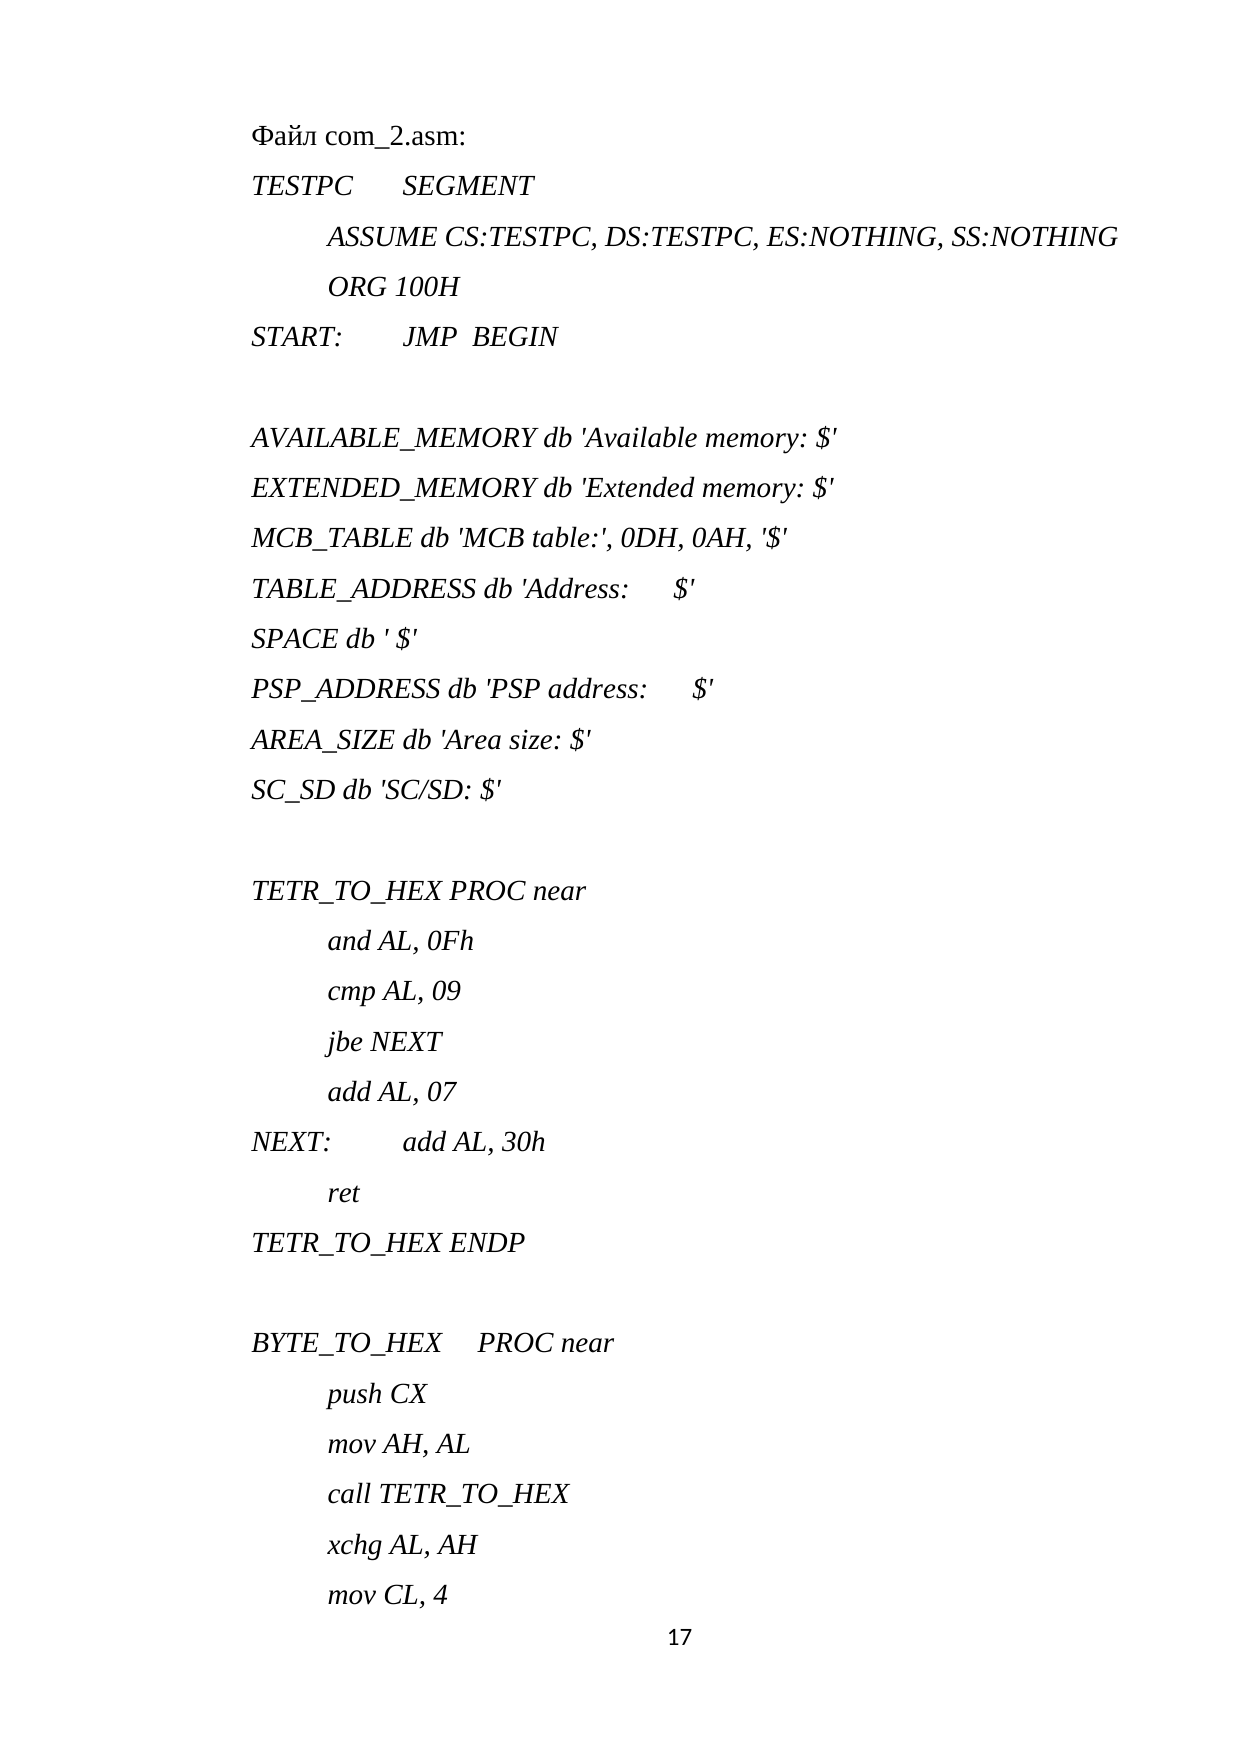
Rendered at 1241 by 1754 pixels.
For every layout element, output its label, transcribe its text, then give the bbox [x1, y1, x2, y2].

text xchg AL, AH [177, 1527, 1181, 1560]
text SPACE db ' $' [177, 621, 1181, 655]
text and AL, 0Fh [177, 923, 1181, 957]
text BYTE_TO_HEX PROC near [177, 1326, 1181, 1359]
text TABLE_ADDRESS db 'Address: $' [177, 571, 1181, 604]
text ASSUME CS:TESTPC, DS:TESTPC, ES:NOTHING, SS:NOTHING [177, 219, 1181, 252]
text push CX [177, 1376, 1181, 1409]
text MCB_TABLE db 'MCB table:', 0DH, 0AH, '$' [177, 521, 1181, 554]
text mov AH, AL [177, 1426, 1181, 1460]
text SC_SD db 'SC/SD: $' [177, 772, 1181, 806]
text EXTENDED_MEMORY db 'Extended memory: $' [177, 470, 1181, 504]
text NEXT: add AL, 30h [177, 1124, 1181, 1158]
text call TETR_TO_HEX [177, 1477, 1181, 1510]
text TETR_TO_HEX PROC near [177, 873, 1181, 906]
text Файл com_2.asm: [177, 118, 1181, 152]
text ret [177, 1175, 1181, 1208]
text START: JMP BEGIN [177, 319, 1181, 353]
text mov CL, 4 [177, 1577, 1181, 1611]
text TETR_TO_HEX ENDP [177, 1225, 1181, 1258]
text ORG 100H [177, 269, 1181, 303]
text jbe NEXT [177, 1024, 1181, 1057]
text AREA_SIZE db 'Area size: $' [177, 722, 1181, 755]
text PSP_ADDRESS db 'PSP address: $' [177, 672, 1181, 705]
text TESTPC SEGMENT [177, 168, 1181, 202]
text cmp AL, 09 [177, 973, 1181, 1007]
text AVAILABLE_MEMORY db 'Available memory: $' [177, 420, 1181, 453]
text add AL, 07 [177, 1074, 1181, 1108]
